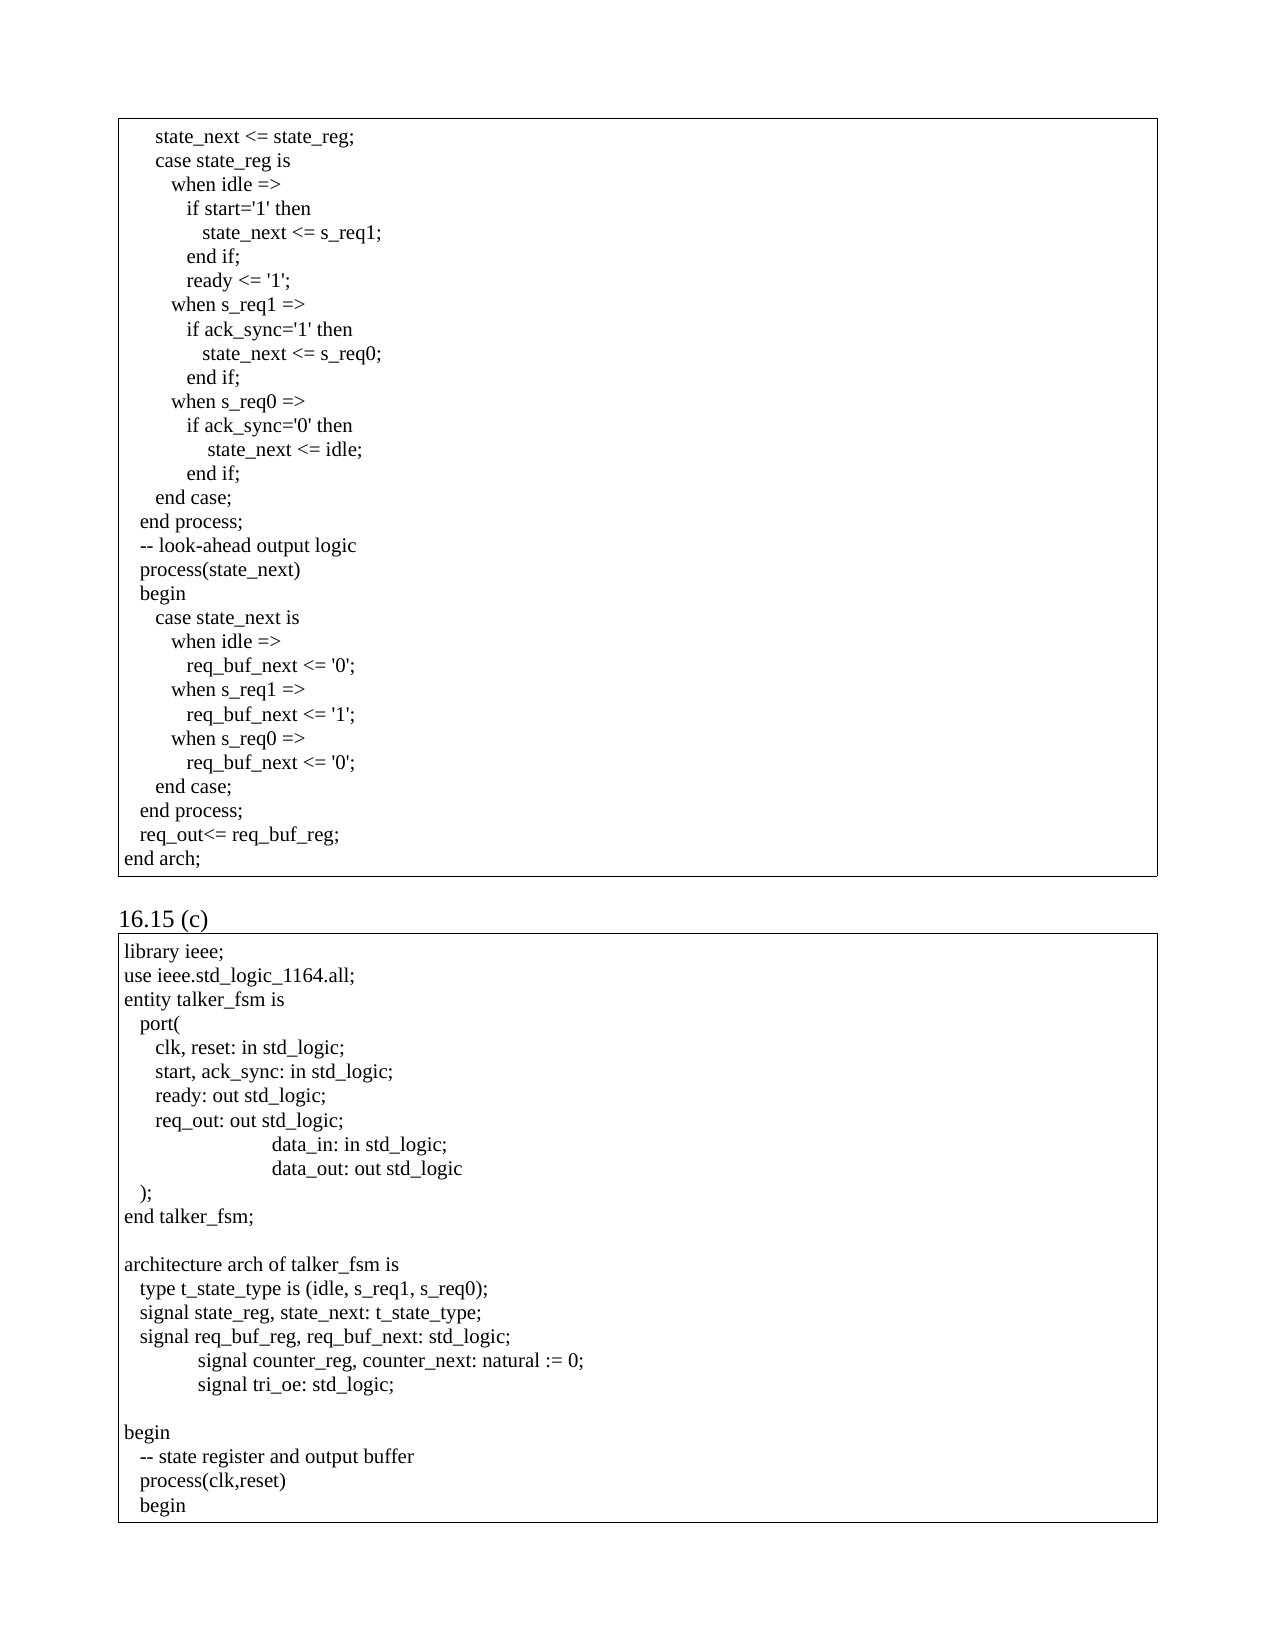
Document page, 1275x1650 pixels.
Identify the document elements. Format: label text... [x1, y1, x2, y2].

table_header library ieee; use ieee.std_logic_1164.all; entity talker_fsm is port( clk, reset: in std_logic; start, ack_sync: in std_logic; ready: out std_logic; req_out: out std_logic; data_in: in std_logic; data_out: out std_logic ); end talker_fsm; architecture arch of talker_fsm is type t_state_type is (idle, s_req1, s_req0); signal state_reg, state_next: t_state_type; signal req_buf_reg, req_buf_next: std_logic; signal counter_reg, counter_next: natural := 0; signal tri_oe: std_logic; begin -- state register and output buffer process(clk,reset) begin [119, 934, 1157, 1522]
text 16.15 (c) [118, 904, 1157, 933]
table_header state_next <= state_reg; case state_reg is when idle => if start='1' then state_next <= s_req1; end if; ready <= '1'; when s_req1 => if ack_sync='1' then state_next <= s_req0; end if; when s_req0 => if ack_sync='0' then state_next <= idle; end if; end case; end process; -- look-ahead output logic process(state_next) begin case state_next is when idle => req_buf_next <= '0'; when s_req1 => req_buf_next <= '1'; when s_req0 => req_buf_next <= '0'; end case; end process; req_out<= req_buf_reg; end arch; [119, 119, 1157, 876]
